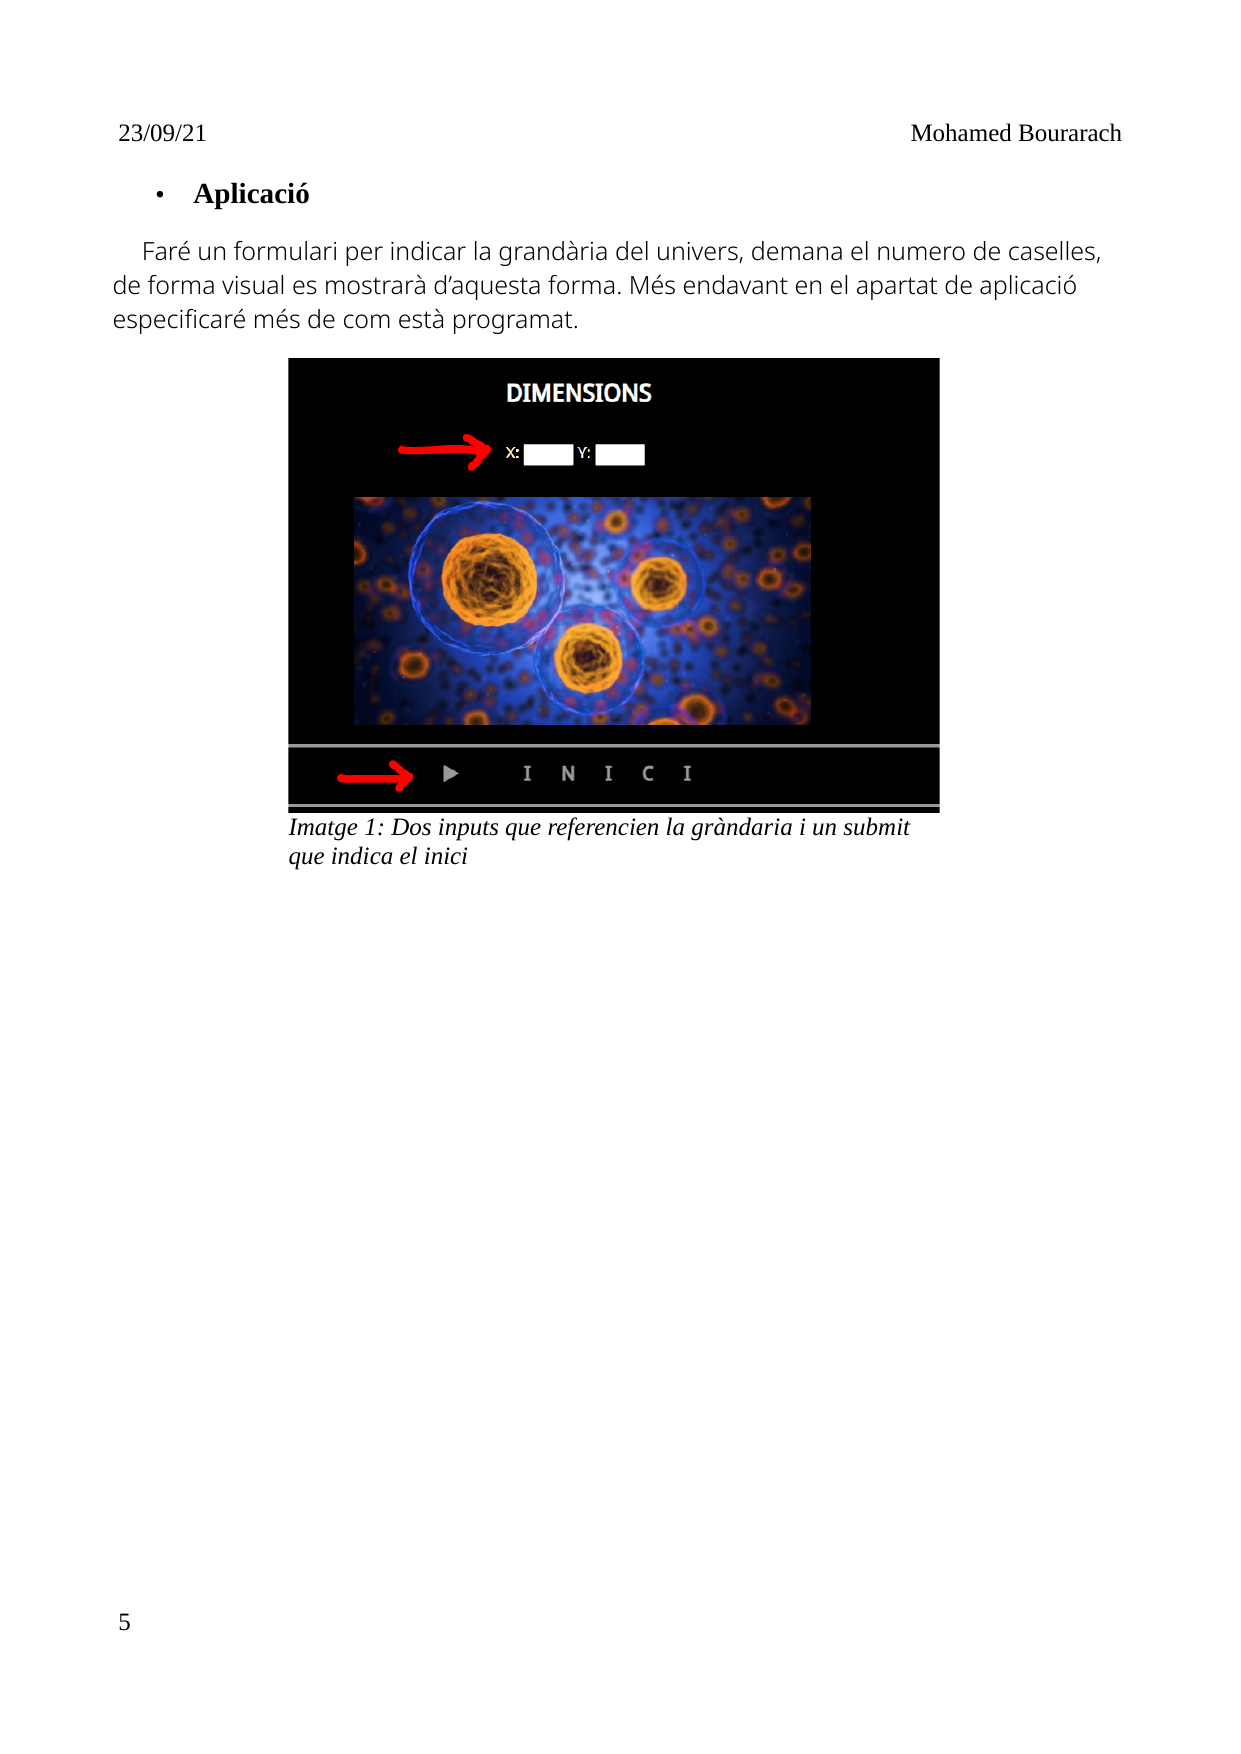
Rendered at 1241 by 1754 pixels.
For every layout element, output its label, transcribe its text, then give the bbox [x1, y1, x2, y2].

text [288, 346, 939, 358]
picture [288, 358, 940, 813]
text Imatge 1: Dos inputs que referencien la gràndaria i un submit que indica el inici [288, 813, 939, 870]
subtitle Aplicació [156, 176, 1122, 210]
text Faré un formulari per indicar la grandària del univers, demana el numero de caselles, de forma visual es mostrarà d’aquesta forma. Més endavant en el apartat de aplicació especificaré més de com està programat. [112, 233, 1122, 336]
